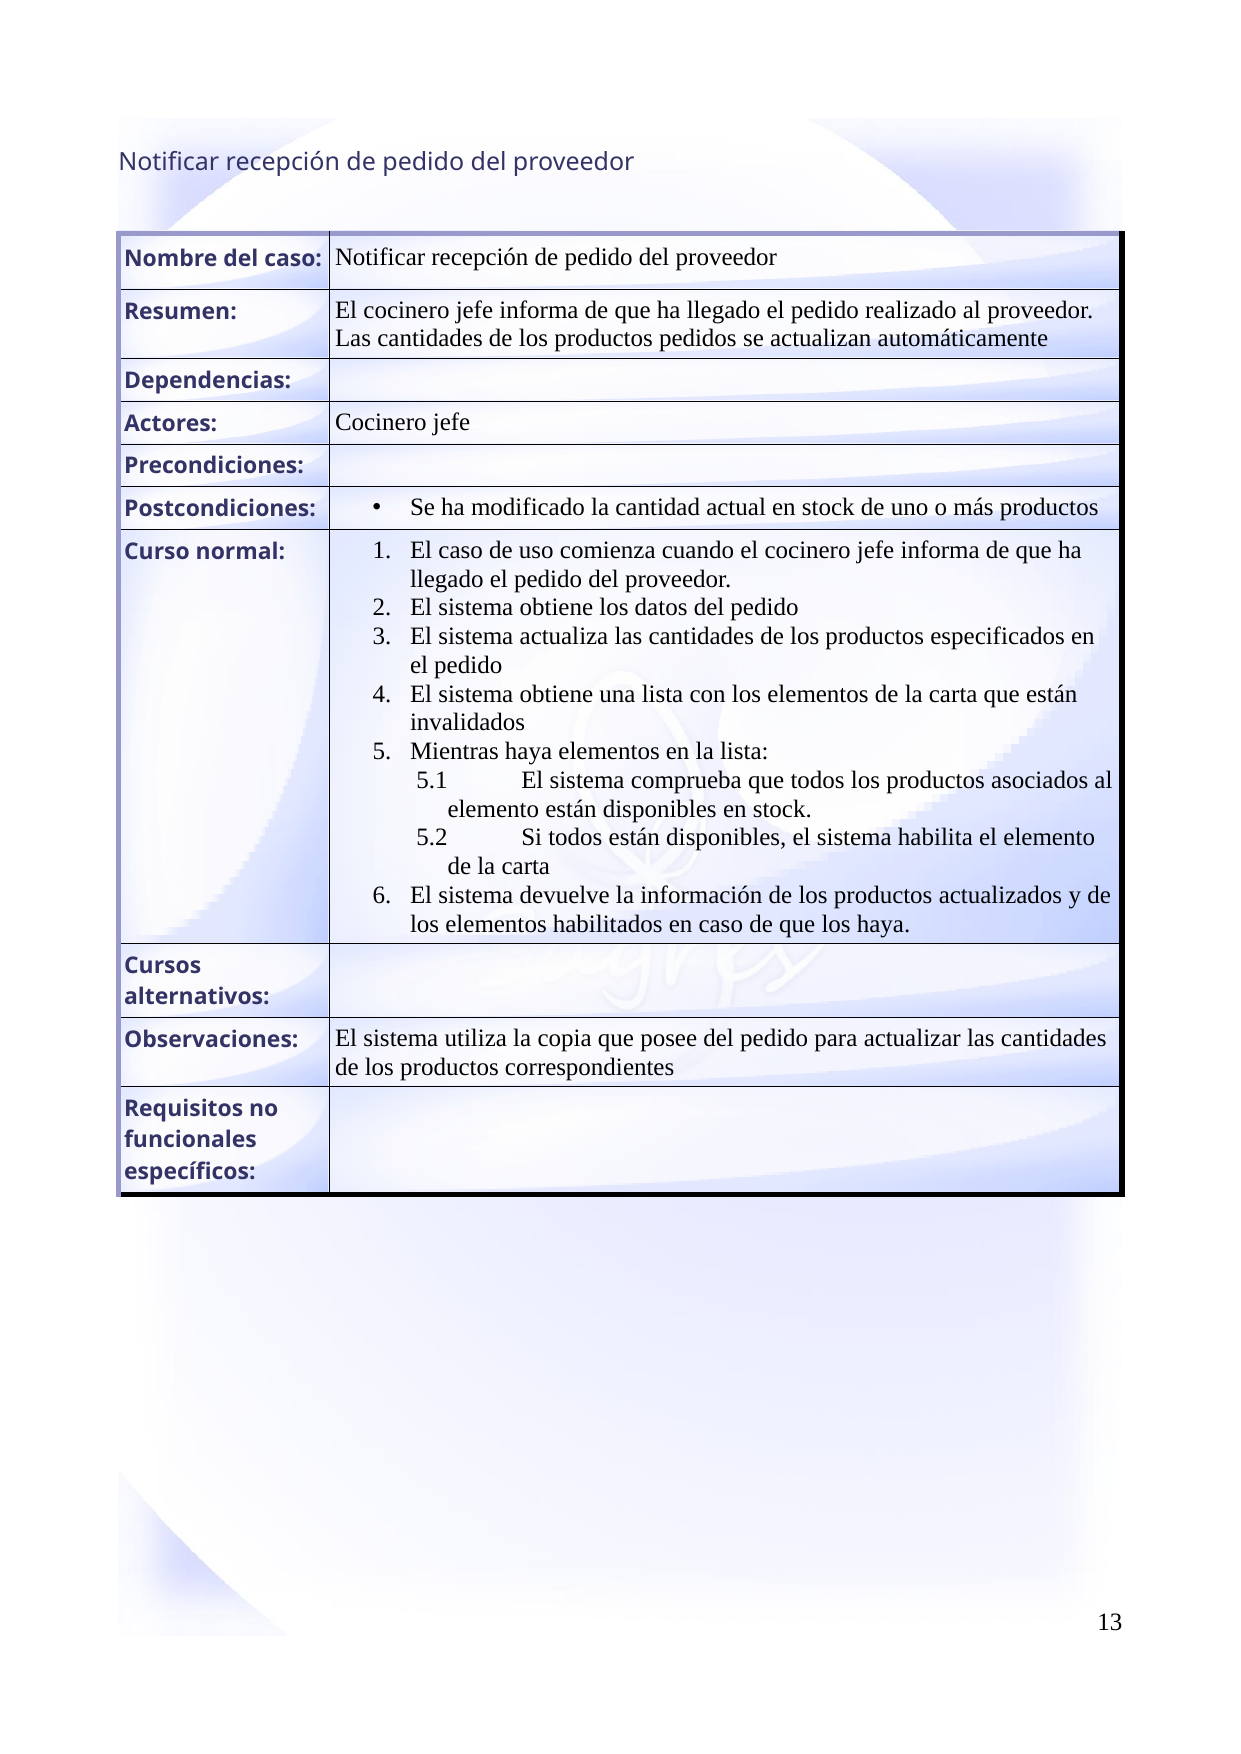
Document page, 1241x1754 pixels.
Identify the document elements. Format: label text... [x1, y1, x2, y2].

table_cell Resumen: [121, 290, 329, 358]
table_header Notificar recepción de pedido del proveedor [330, 236, 1119, 289]
table_cell Requisitos no funcionales específicos: [121, 1087, 329, 1192]
table_cell Curso normal: [121, 530, 329, 943]
table_cell Observaciones: [121, 1018, 329, 1086]
picture [118, 177, 1122, 231]
table_cell [330, 445, 1119, 486]
table_cell Dependencias: [121, 359, 329, 401]
table_cell [330, 944, 1119, 1017]
picture [118, 118, 1122, 143]
table_header Nombre del caso: [121, 236, 329, 289]
table_cell Precondiciones: [121, 445, 329, 486]
table_cell Actores: [121, 402, 329, 443]
subtitle Notificar recepción de pedido del proveedor [118, 143, 1122, 177]
table_cell Postcondiciones: [121, 487, 329, 529]
table_cell Se ha modificado la cantidad actual en stock de uno o más productos [330, 487, 1119, 529]
table_cell El caso de uso comienza cuando el cocinero jefe informa de que ha llegado el pedido del proveedor. El sistema obtiene los datos del pedido El sistema actualiza las cantidades de los productos especificados en el pedido El sistema obtiene una lista con los elementos de la carta que están invalidados Mientras haya elementos en la lista: El sistema comprueba que todos los productos asociados al elemento están disponibles en stock. Si todos están disponibles, el sistema habilita el elemento de la carta El sistema devuelve la información de los productos actualizados y de los elementos habilitados en caso de que los haya. [330, 530, 1119, 943]
picture [118, 1197, 1122, 1636]
table_cell [330, 1087, 1119, 1192]
table_cell El cocinero jefe informa de que ha llegado el pedido realizado al proveedor. Las cantidades de los productos pedidos se actualizan automáticamente [330, 290, 1119, 358]
table_cell Cocinero jefe [330, 402, 1119, 443]
table_cell El sistema utiliza la copia que posee del pedido para actualizar las cantidades de los productos correspondientes [330, 1018, 1119, 1086]
table_cell [330, 359, 1119, 401]
table_cell Cursos alternativos: [121, 944, 329, 1017]
